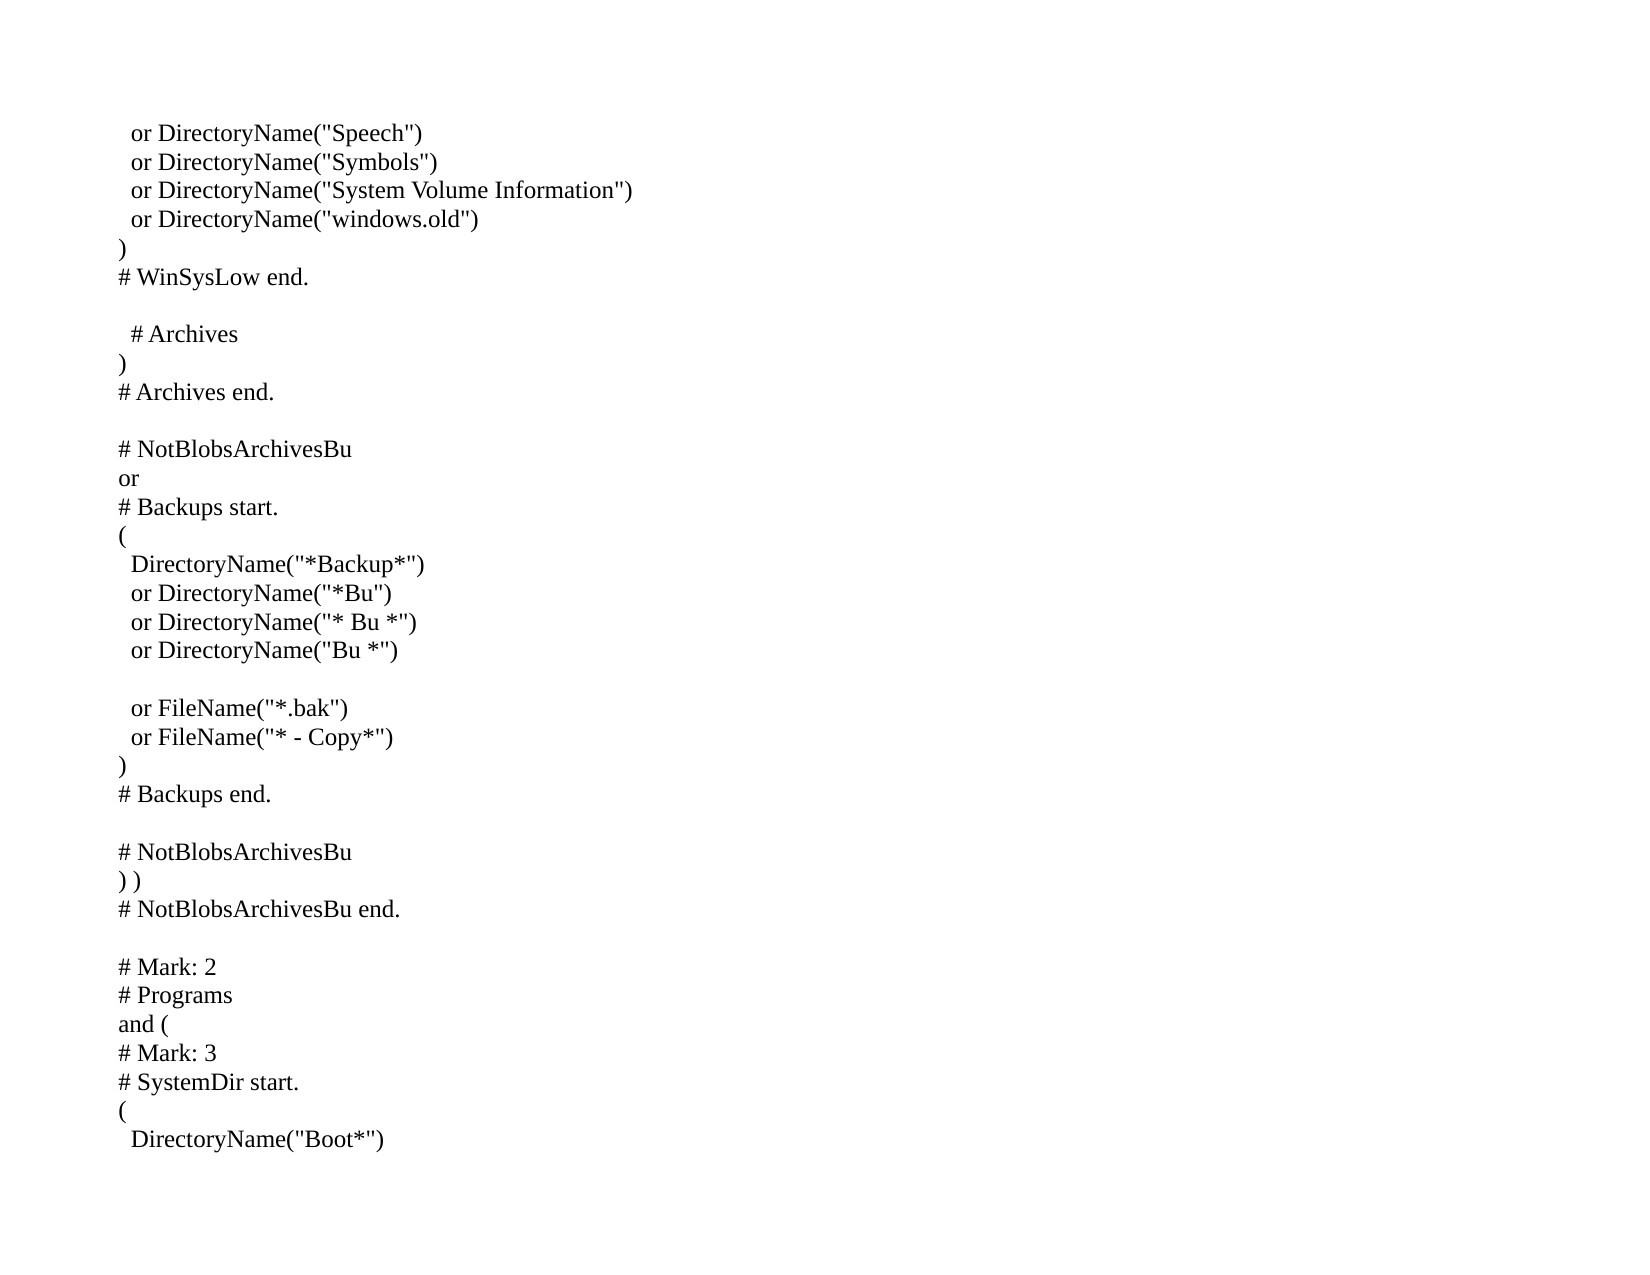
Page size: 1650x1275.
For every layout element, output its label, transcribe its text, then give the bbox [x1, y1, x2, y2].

text # Archives [118, 319, 1532, 348]
text ) [118, 348, 1532, 377]
text ( [118, 521, 1532, 549]
text # NotBlobsArchivesBu [118, 434, 1532, 463]
text or DirectoryName("windows.old") [118, 204, 1532, 233]
text # SystemDir start. [118, 1067, 1532, 1096]
text # Mark: 2 [118, 952, 1532, 981]
text # Backups start. [118, 492, 1532, 521]
text or DirectoryName("Speech") [118, 118, 1532, 147]
text or DirectoryName("Symbols") [118, 147, 1532, 176]
text ) [118, 233, 1532, 262]
text or DirectoryName("*Bu") [118, 578, 1532, 607]
text ) ) [118, 866, 1532, 894]
text # Mark: 3 [118, 1038, 1532, 1067]
text # Backups end. [118, 779, 1532, 808]
text ( [118, 1096, 1532, 1124]
text or FileName("* - Copy*") [118, 722, 1532, 751]
text # WinSysLow end. [118, 262, 1532, 291]
text or [118, 463, 1532, 492]
text # NotBlobsArchivesBu end. [118, 894, 1532, 923]
text # Programs [118, 981, 1532, 1009]
text or DirectoryName("Bu *") [118, 636, 1532, 664]
text # NotBlobsArchivesBu [118, 837, 1532, 866]
text or DirectoryName("* Bu *") [118, 607, 1532, 636]
text # Archives end. [118, 377, 1532, 406]
text or DirectoryName("System Volume Information") [118, 176, 1532, 204]
text ) [118, 751, 1532, 779]
text or FileName("*.bak") [118, 693, 1532, 722]
text DirectoryName("*Backup*") [118, 549, 1532, 578]
text and ( [118, 1009, 1532, 1038]
text DirectoryName("Boot*") [118, 1124, 1532, 1153]
